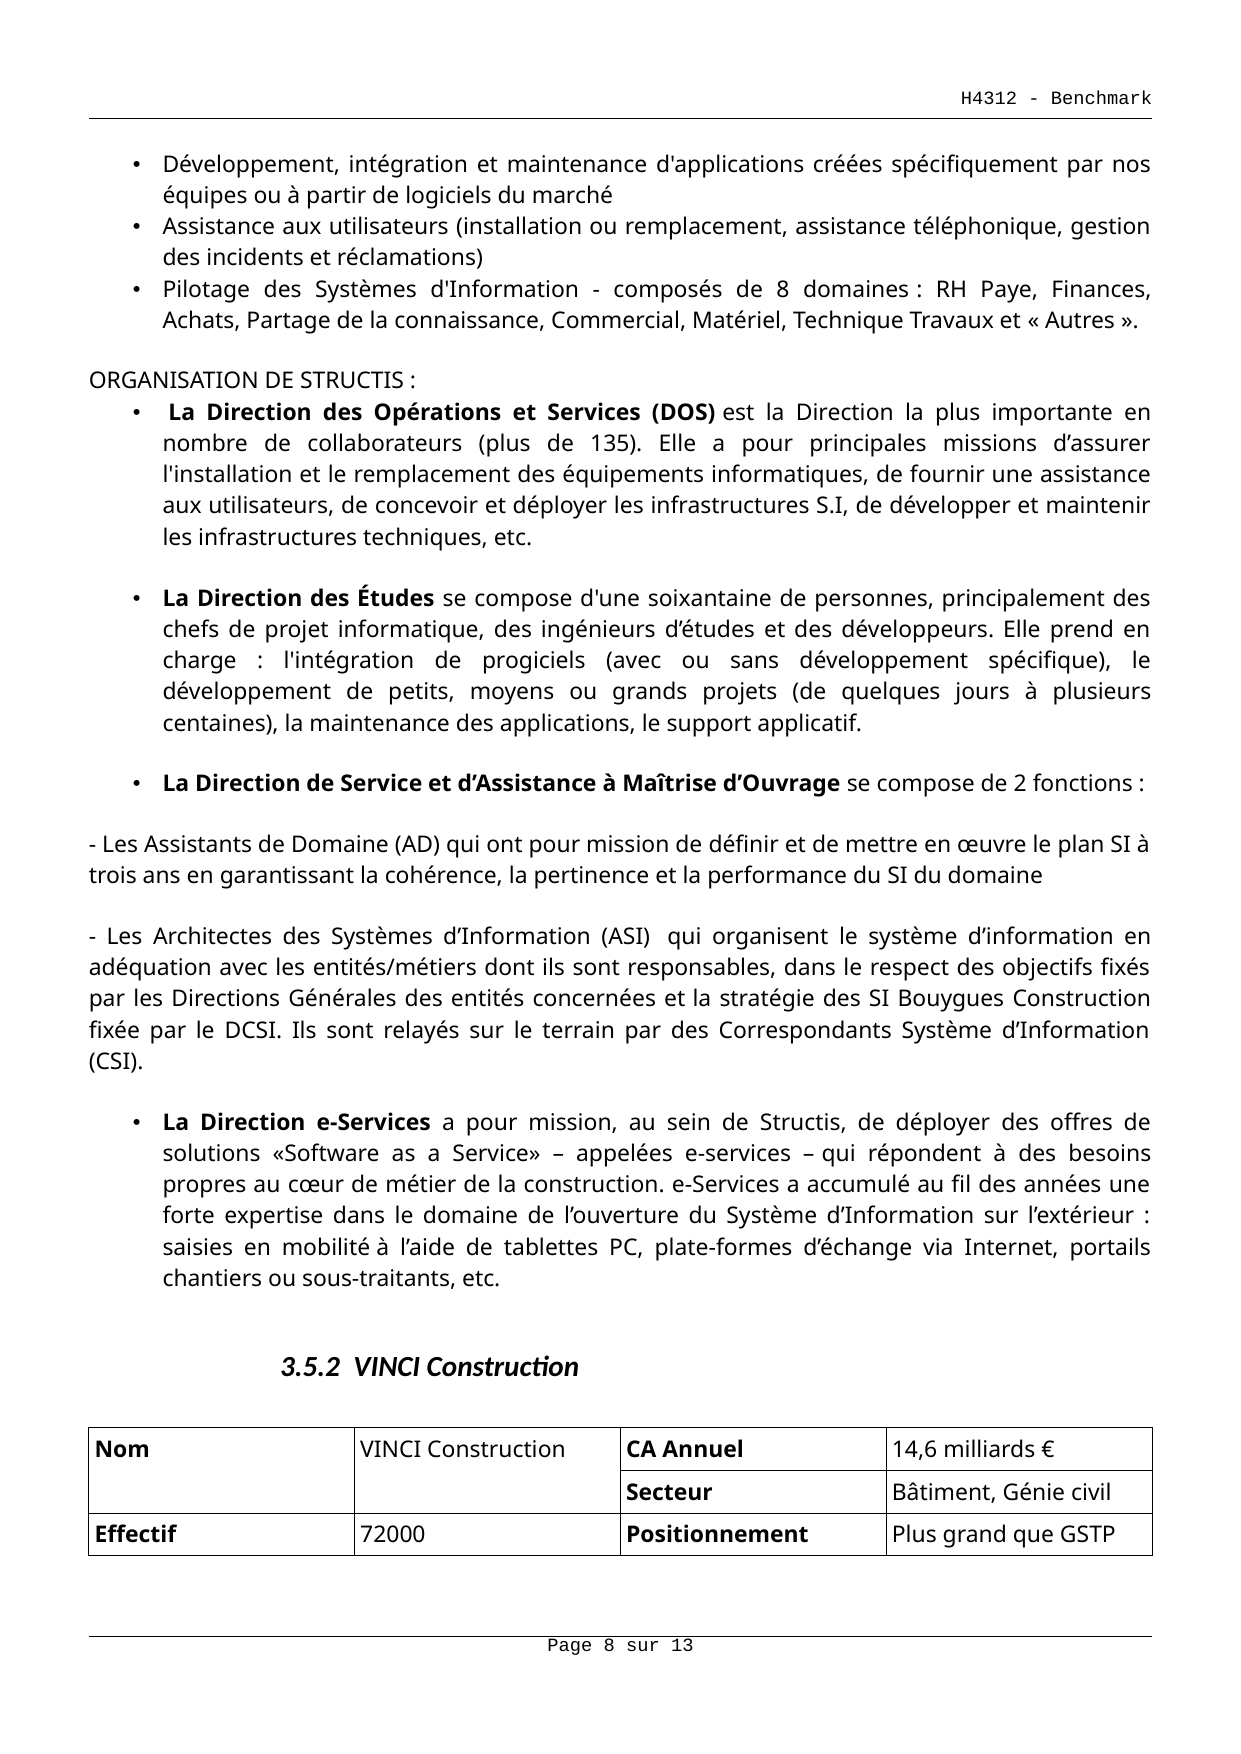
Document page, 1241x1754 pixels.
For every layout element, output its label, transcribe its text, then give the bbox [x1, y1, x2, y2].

table_cell Secteur [621, 1471, 886, 1513]
list Pilotage des Systèmes d'Information - composés de 8 domaines : RH Paye, Finances, Achats, Partage de la connaissance, Commercial, Matériel, Technique Travaux et « Autres ». [133, 272, 1152, 335]
list La Direction e-Services a pour mission, au sein de Structis, de déployer des offres de solutions «Software as a Service» – appelées e-services – qui répondent à des besoins propres au cœur de métier de la construction. e-Services a accumulé au fil des années une forte expertise dans le domaine de l’ouverture du Système d’Information sur l’extérieur : saisies en mobilité à l’aide de tablettes PC, plate-formes d’échange via Internet, portails chantiers ou sous-traitants, etc. [133, 1106, 1152, 1293]
table_cell Positionnement [621, 1514, 886, 1555]
list Développement, intégration et maintenance d'applications créées spécifiquement par nos équipes ou à partir de logiciels du marché [133, 147, 1152, 210]
subtitle VINCI Construction [280, 1348, 1152, 1383]
table_cell Effectif [89, 1514, 354, 1555]
table_header VINCI Construction [355, 1428, 620, 1513]
table_header Nom [89, 1428, 354, 1513]
table_cell 72000 [355, 1514, 620, 1555]
list Assistance aux utilisateurs (installation ou remplacement, assistance téléphonique, gestion des incidents et réclamations) [133, 210, 1152, 272]
text - Les Architectes des Systèmes d’Information (ASI) qui organisent le système d’information en adéquation avec les entités/métiers dont ils sont responsables, dans le respect des objectifs fixés par les Directions Générales des entités concernées et la stratégie des SI Bouygues Construction fixée par le DCSI. Ils sont relayés sur le terrain par des Correspondants Système d’Information (CSI). [88, 920, 1152, 1076]
text - Les Assistants de Domaine (AD) qui ont pour mission de définir et de mettre en œuvre le plan SI à trois ans en garantissant la cohérence, la pertinence et la performance du SI du domaine [88, 828, 1152, 890]
table_header 14,6 milliards € [887, 1428, 1152, 1470]
table_cell Bâtiment, Génie civil [887, 1471, 1152, 1513]
list La Direction de Service et d’Assistance à Maîtrise d’Ouvrage se compose de 2 fonctions : [133, 767, 1152, 798]
text ORGANISATION DE STRUCTIS : [88, 364, 1152, 396]
table_cell Plus grand que GSTP [887, 1514, 1152, 1555]
table_header CA Annuel [621, 1428, 886, 1470]
list La Direction des Études se compose d'une soixantaine de personnes, principalement des chefs de projet informatique, des ingénieurs d’études et des développeurs. Elle prend en charge : l'intégration de progiciels (avec ou sans développement spécifique), le développement de petits, moyens ou grands projets (de quelques jours à plusieurs centaines), la maintenance des applications, le support applicatif. [133, 581, 1152, 738]
list La Direction des Opérations et Services (DOS) est la Direction la plus importante en nombre de collaborateurs (plus de 135). Elle a pour principales missions d’assurer l'installation et le remplacement des équipements informatiques, de fournir une assistance aux utilisateurs, de concevoir et déployer les infrastructures S.I, de développer et maintenir les infrastructures techniques, etc. [133, 396, 1152, 552]
